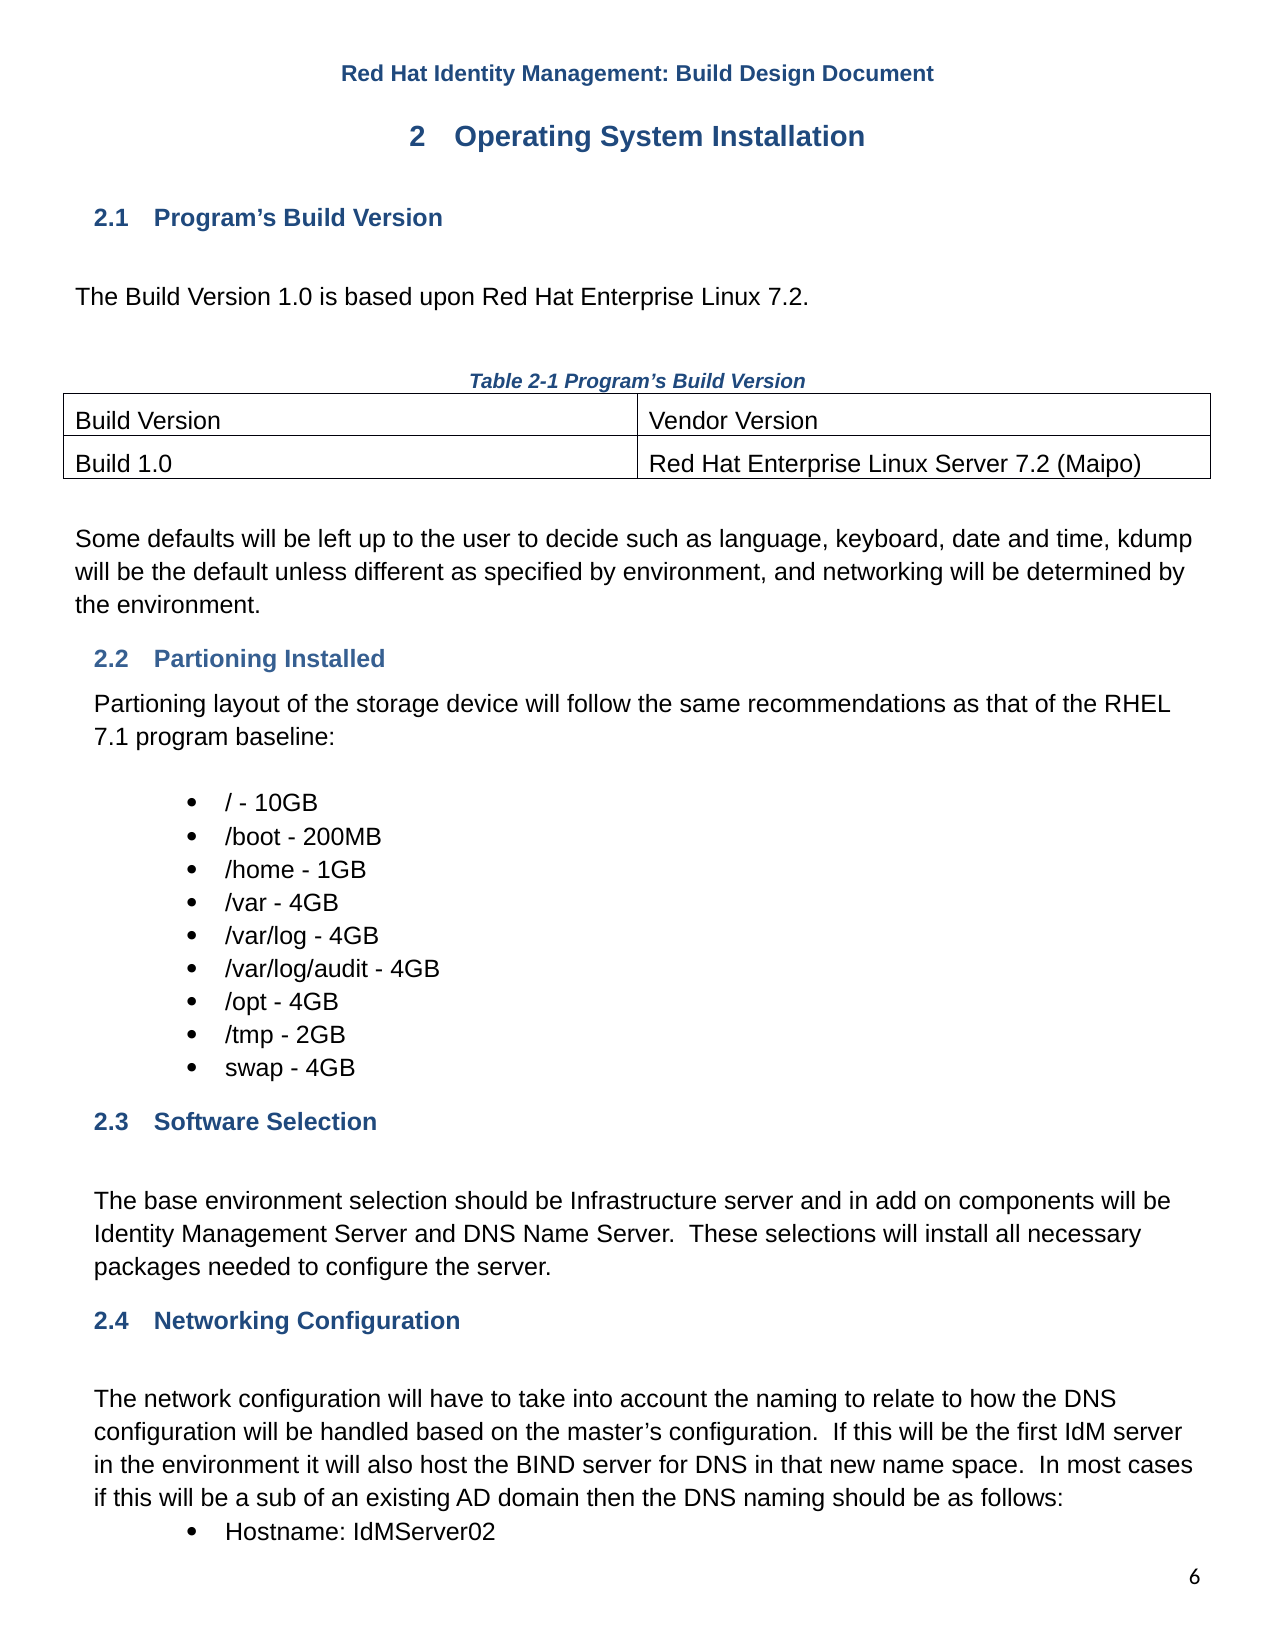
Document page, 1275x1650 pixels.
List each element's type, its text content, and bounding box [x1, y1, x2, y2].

list /var - 4GB [187, 888, 1200, 917]
list The network configuration will have to take into account the naming to relate to how the DNS configuration will be handled based on the master’s configuration. If this will be the first IdM server in the environment it will also host the BIND server for DNS in that new name space. In most cases if this will be a sub of an existing AD domain then the DNS naming should be as follows: [94, 1384, 1200, 1512]
table_cell Build 1.0 [64, 436, 637, 477]
list Partioning layout of the storage device will follow the same recommendations as that of the RHEL 7.1 program baseline: [94, 689, 1200, 751]
subtitle Program’s Build Version [94, 203, 1200, 232]
list / - 10GB [187, 788, 1200, 817]
list /var/log - 4GB [187, 921, 1200, 950]
list The Build Version 1.0 is based upon Red Hat Enterprise Linux 7.2. [75, 282, 1200, 311]
list swap - 4GB [187, 1053, 1200, 1082]
table_header Build Version [64, 394, 637, 435]
list Hostname: IdMServer02 [187, 1516, 1200, 1545]
list /tmp - 2GB [187, 1020, 1200, 1049]
list /var/log/audit - 4GB [187, 954, 1200, 983]
text Table 2-1 Program’s Build Version [75, 369, 1200, 393]
list The base environment selection should be Infrastructure server and in add on components will be Identity Management Server and DNS Name Server. These selections will install all necessary packages needed to configure the server. [94, 1186, 1200, 1281]
subtitle Networking Configuration [94, 1306, 1200, 1334]
list /boot - 200MB [187, 822, 1200, 850]
list /opt - 4GB [187, 987, 1200, 1016]
table_header Vendor Version [638, 394, 1210, 435]
subtitle Partioning Installed [94, 644, 1200, 673]
list Some defaults will be left up to the user to decide such as language, keyboard, date and time, kdump will be the default unless different as specified by environment, and networking will be determined by the environment. [75, 524, 1200, 619]
table_cell Red Hat Enterprise Linux Server 7.2 (Maipo) [638, 436, 1210, 477]
subtitle Software Selection [94, 1107, 1200, 1136]
list /home - 1GB [187, 855, 1200, 883]
subtitle Operating System Installation [75, 119, 1200, 153]
